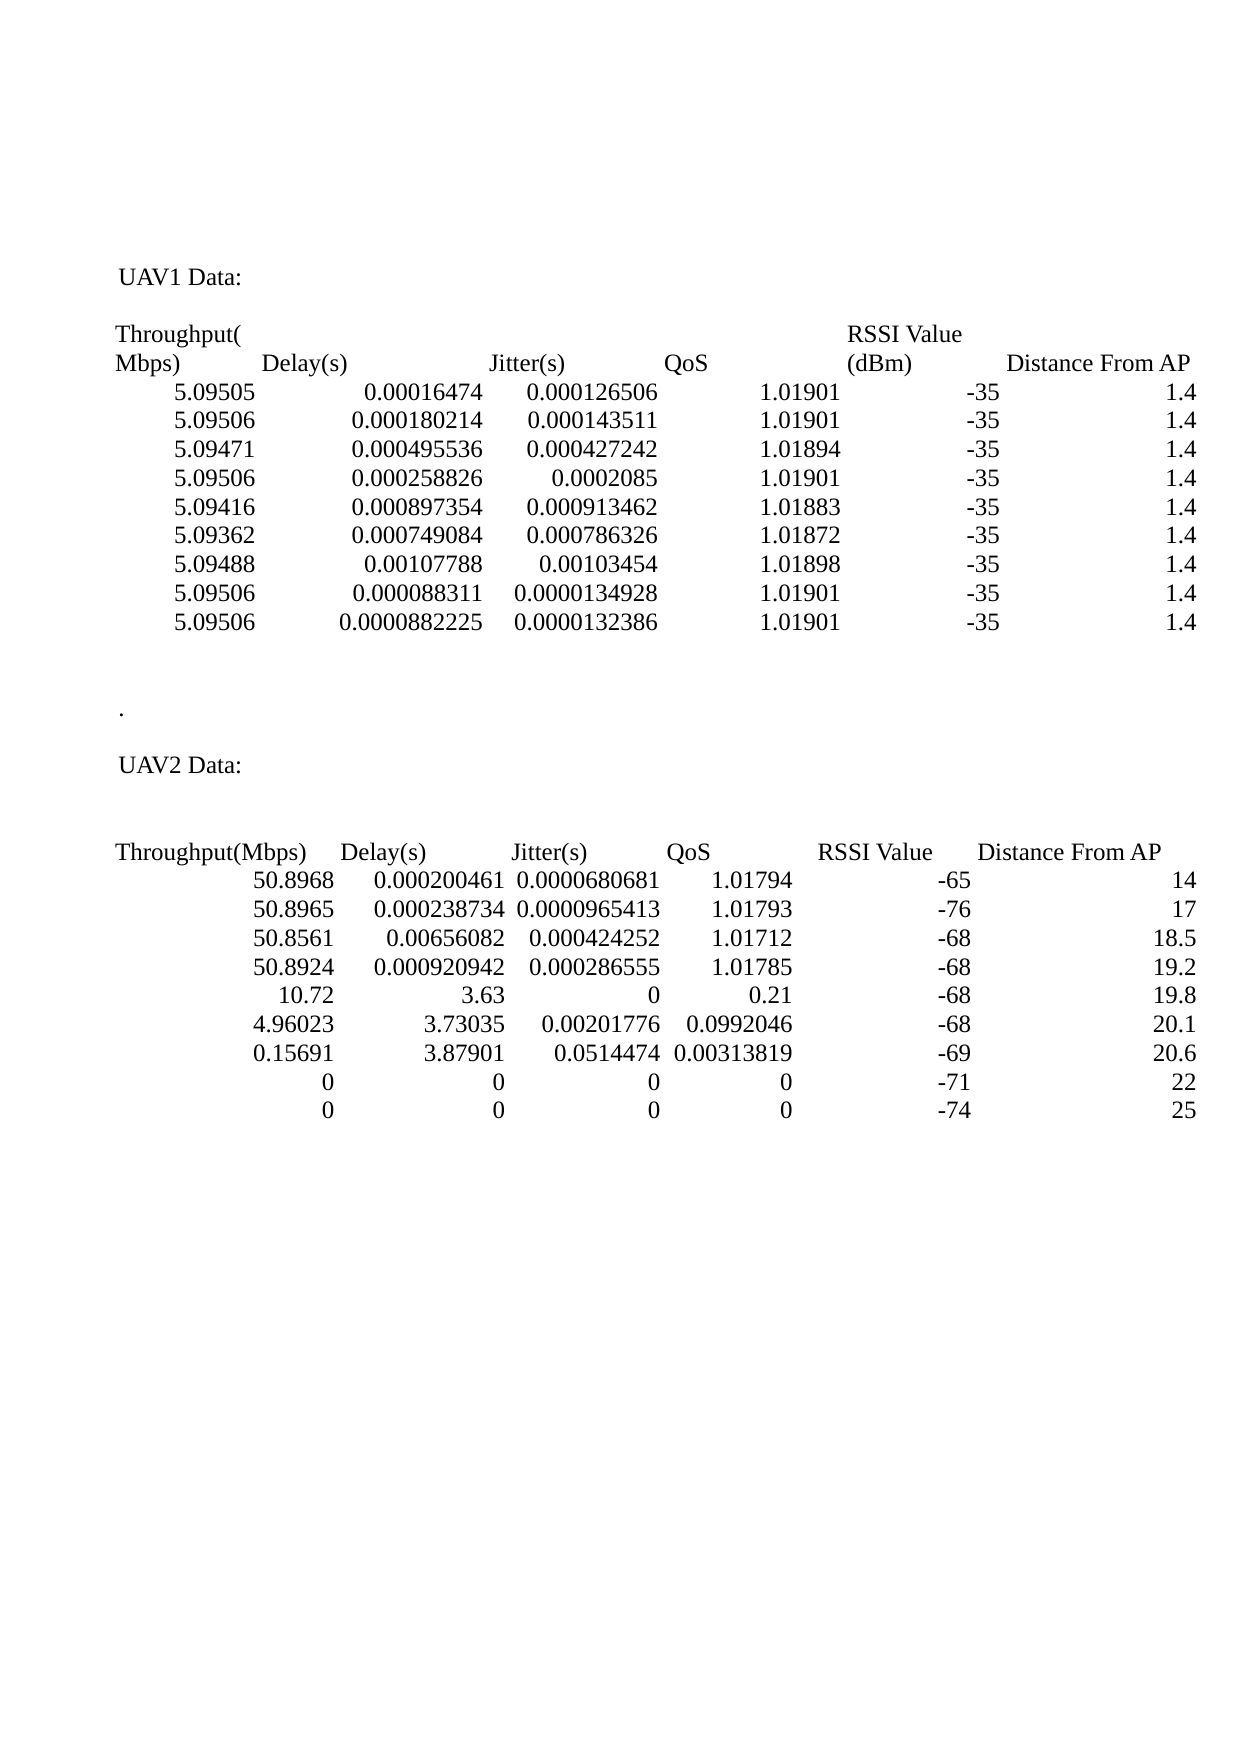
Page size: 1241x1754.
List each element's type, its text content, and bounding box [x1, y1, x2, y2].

table_cell 1.01793 [663, 894, 795, 923]
table_cell 0.000913462 [486, 492, 661, 521]
table_cell 3.63 [337, 981, 508, 1009]
table_header Distance From AP [974, 837, 1199, 866]
table_cell 5.09471 [112, 434, 258, 463]
table_cell 20.6 [974, 1038, 1199, 1067]
table_cell 1.01894 [661, 434, 844, 463]
table_cell -35 [844, 607, 1003, 636]
table_cell 50.8968 [112, 866, 337, 894]
table_cell 0.0000134928 [486, 578, 661, 607]
table_cell 0.21 [663, 981, 795, 1009]
table_cell 1.4 [1003, 434, 1199, 463]
table_cell 25 [974, 1096, 1199, 1124]
table_header Jitter(s) [486, 319, 661, 377]
table_cell -35 [844, 578, 1003, 607]
table_header Distance From AP [1003, 319, 1199, 377]
table_cell 5.09362 [112, 521, 258, 549]
table_cell 0 [508, 1067, 663, 1096]
table_cell 0.0992046 [663, 1009, 795, 1038]
table_cell -68 [795, 1009, 974, 1038]
table_cell 22 [974, 1067, 1199, 1096]
table_header RSSI Value [795, 837, 974, 866]
table_cell 5.09506 [112, 607, 258, 636]
table_cell 0.00107788 [258, 549, 486, 578]
table_cell -68 [795, 923, 974, 952]
table_cell 0 [508, 981, 663, 1009]
table_cell -69 [795, 1038, 974, 1067]
table_cell 50.8924 [112, 952, 337, 981]
table_header Throughput(Mbps) [112, 837, 337, 866]
table_cell 1.01712 [663, 923, 795, 952]
table_header QoS [661, 319, 844, 377]
table_cell 4.96023 [112, 1009, 337, 1038]
table_header QoS [663, 837, 795, 866]
table_cell 1.01785 [663, 952, 795, 981]
table_cell 0.000143511 [486, 406, 661, 434]
table_cell 0.00201776 [508, 1009, 663, 1038]
table_cell 3.87901 [337, 1038, 508, 1067]
table_header Delay(s) [337, 837, 508, 866]
table_cell 1.4 [1003, 521, 1199, 549]
table_cell 1.4 [1003, 406, 1199, 434]
table_cell 1.01794 [663, 866, 795, 894]
table_cell 3.73035 [337, 1009, 508, 1038]
table_cell 0.000749084 [258, 521, 486, 549]
table_cell -71 [795, 1067, 974, 1096]
table_cell 0.000897354 [258, 492, 486, 521]
table_header RSSI Value (dBm) [844, 319, 1003, 377]
table_cell -68 [795, 981, 974, 1009]
table_cell 0.0002085 [486, 463, 661, 492]
table_cell 0.00103454 [486, 549, 661, 578]
table_cell 1.01883 [661, 492, 844, 521]
table_cell 17 [974, 894, 1199, 923]
table_cell 0.000180214 [258, 406, 486, 434]
table_cell 5.09506 [112, 578, 258, 607]
table_cell 0.000427242 [486, 434, 661, 463]
table_cell 1.01901 [661, 607, 844, 636]
table_cell 0.15691 [112, 1038, 337, 1067]
table_cell -35 [844, 463, 1003, 492]
table_cell 1.01901 [661, 406, 844, 434]
table_cell 1.01901 [661, 377, 844, 406]
table_cell -35 [844, 406, 1003, 434]
text UAV1 Data: [118, 262, 1122, 291]
table_header Throughput(Mbps) [112, 319, 258, 377]
table_cell -65 [795, 866, 974, 894]
table_cell 1.01901 [661, 463, 844, 492]
text UAV2 Data: [118, 751, 1122, 779]
table_cell -35 [844, 434, 1003, 463]
table_cell -68 [795, 952, 974, 981]
table_cell 14 [974, 866, 1199, 894]
table_cell 1.4 [1003, 492, 1199, 521]
table_cell -35 [844, 377, 1003, 406]
table_cell 0 [112, 1096, 337, 1124]
table_cell 50.8561 [112, 923, 337, 952]
table_header Jitter(s) [508, 837, 663, 866]
table_cell 0 [337, 1096, 508, 1124]
table_cell 0.000238734 [337, 894, 508, 923]
table_cell 0.0514474 [508, 1038, 663, 1067]
table_cell 0.0000132386 [486, 607, 661, 636]
table_cell 0 [337, 1067, 508, 1096]
table_cell 0.000088311 [258, 578, 486, 607]
table_cell -35 [844, 492, 1003, 521]
table_cell 0.000786326 [486, 521, 661, 549]
table_cell 0.000200461 [337, 866, 508, 894]
table_cell 1.4 [1003, 607, 1199, 636]
table_cell -74 [795, 1096, 974, 1124]
table_cell -76 [795, 894, 974, 923]
table_cell 0 [112, 1067, 337, 1096]
table_cell 0.000126506 [486, 377, 661, 406]
table_cell 0.00016474 [258, 377, 486, 406]
table_cell 0.0000882225 [258, 607, 486, 636]
table_cell 1.01898 [661, 549, 844, 578]
table_cell 0 [663, 1067, 795, 1096]
table_cell 5.09506 [112, 463, 258, 492]
text . [118, 693, 1122, 722]
table_cell 1.4 [1003, 463, 1199, 492]
table_cell 1.4 [1003, 549, 1199, 578]
table_cell -35 [844, 549, 1003, 578]
table_cell 0.00656082 [337, 923, 508, 952]
table_cell 0.000920942 [337, 952, 508, 981]
table_cell -35 [844, 521, 1003, 549]
table_cell 10.72 [112, 981, 337, 1009]
table_cell 1.4 [1003, 578, 1199, 607]
table_cell 0.000286555 [508, 952, 663, 981]
table_cell 0 [663, 1096, 795, 1124]
table_cell 1.4 [1003, 377, 1199, 406]
table_cell 0.0000965413 [508, 894, 663, 923]
table_cell 19.8 [974, 981, 1199, 1009]
table_cell 0.00313819 [663, 1038, 795, 1067]
table_cell 19.2 [974, 952, 1199, 981]
table_cell 1.01901 [661, 578, 844, 607]
table_cell 50.8965 [112, 894, 337, 923]
table_cell 20.1 [974, 1009, 1199, 1038]
table_cell 0.0000680681 [508, 866, 663, 894]
table_cell 18.5 [974, 923, 1199, 952]
table_cell 0.000258826 [258, 463, 486, 492]
table_cell 5.09506 [112, 406, 258, 434]
table_cell 5.09505 [112, 377, 258, 406]
table_cell 5.09488 [112, 549, 258, 578]
table_cell 1.01872 [661, 521, 844, 549]
table_cell 0 [508, 1096, 663, 1124]
table_header Delay(s) [258, 319, 486, 377]
table_cell 0.000424252 [508, 923, 663, 952]
table_cell 5.09416 [112, 492, 258, 521]
table_cell 0.000495536 [258, 434, 486, 463]
